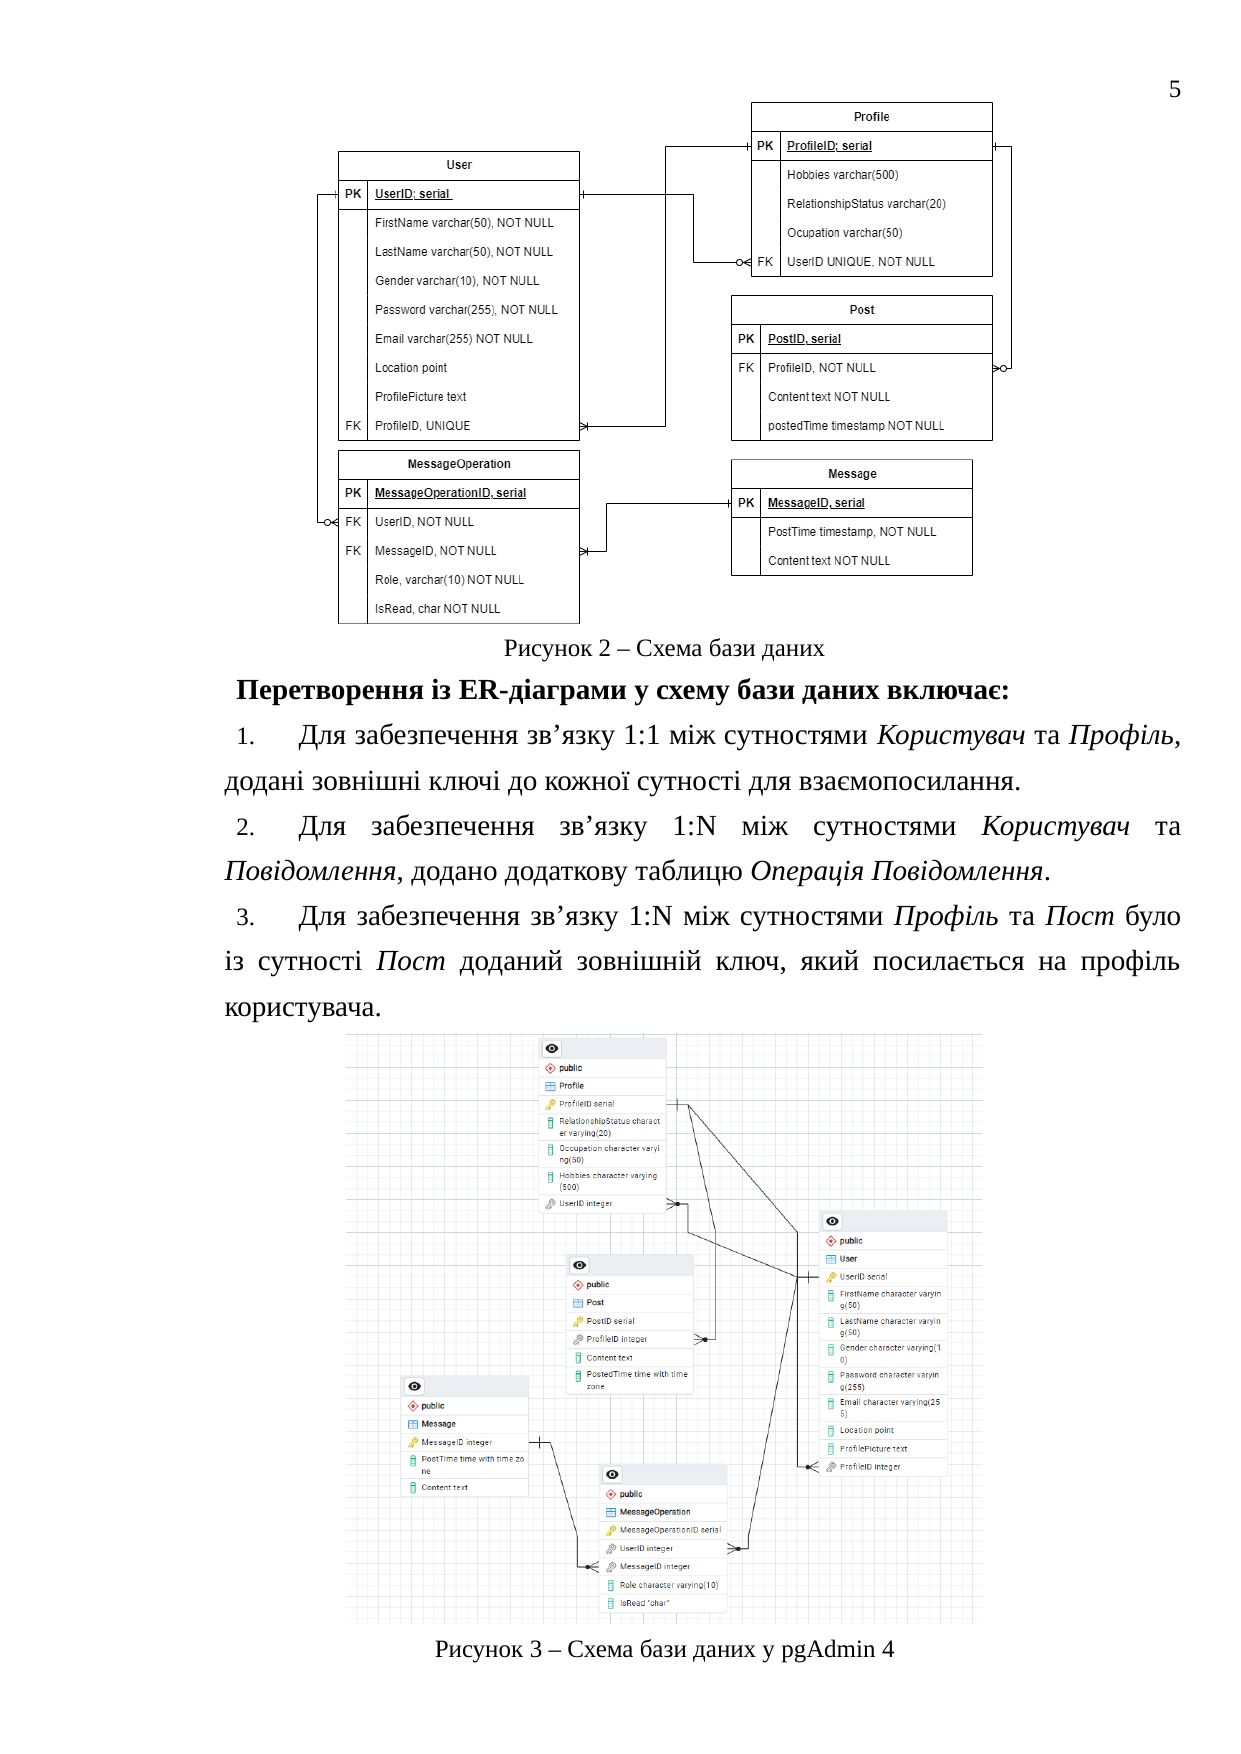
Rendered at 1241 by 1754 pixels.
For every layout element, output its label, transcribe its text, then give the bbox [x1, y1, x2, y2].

list Для забезпечення зв’язку 1:N між сутностями Профіль та Пост було із сутності Пост доданий зовнішній ключ, який посилається на профіль користувача. [224, 898, 1181, 1022]
picture [346, 1033, 983, 1624]
list Для забезпечення зв’язку 1:N між сутностями Користувач та Повідомлення, додано додаткову таблицю Операція Повідомлення. [224, 808, 1181, 887]
picture [309, 102, 1020, 624]
text Перетворення із ER-діаграми у схему бази даних включає: [148, 672, 1181, 706]
text Рисунок 3 ‒ Схема бази даних у pgAdmin 4 [148, 1634, 1181, 1662]
list Для забезпечення зв’язку 1:1 між сутностями Користувач та Профіль, додані зовнішні ключі до кожної сутності для взаємопосилання. [224, 717, 1181, 796]
text Рисунок 2 ‒ Схема бази даних [148, 633, 1181, 662]
